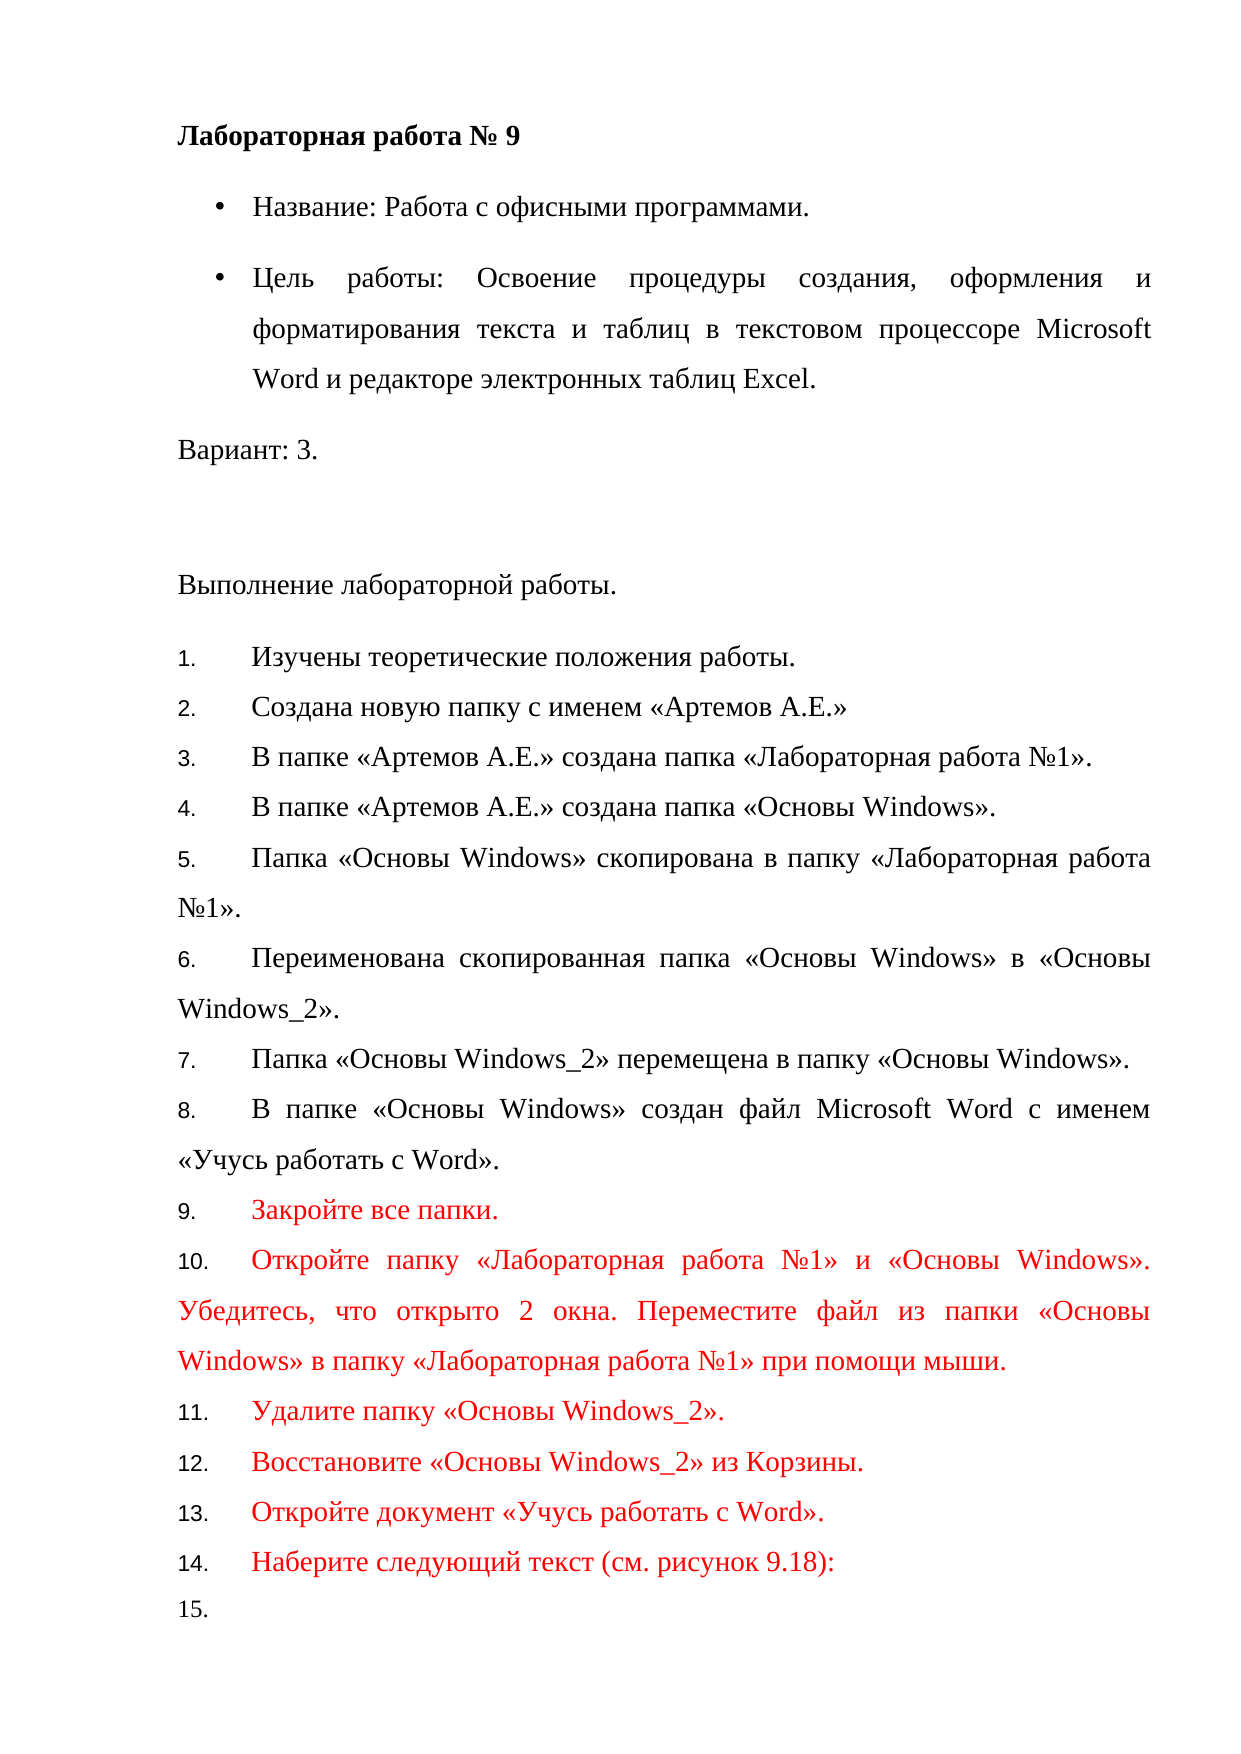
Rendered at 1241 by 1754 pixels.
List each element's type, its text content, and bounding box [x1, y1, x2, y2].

list Создана новую папку с именем «Артемов А.Е.» [177, 689, 1152, 722]
list Папка «Основы Windows» скопирована в папку «Лабораторная работа №1». [177, 840, 1152, 924]
list Откройте документ «Учусь работать с Word». [177, 1494, 1152, 1527]
text Вариант: 3. [177, 432, 1152, 466]
list В папке «Основы Windows» создан файл Microsoft Word с именем «Учусь работать с Word». [177, 1091, 1152, 1175]
list Цель работы: Освоение процедуры создания, оформления и форматирования текста и таблиц в текстовом процессоре Microsoft Word и редакторе электронных таблиц Excel. [215, 261, 1152, 395]
list Изучены теоретические положения работы. [177, 639, 1152, 672]
list В папке «Артемов А.Е.» создана папка «Основы Windows». [177, 789, 1152, 823]
list Удалите папку «Основы Windows_2». [177, 1393, 1152, 1427]
list Папка «Основы Windows_2» перемещена в папку «Основы Windows». [177, 1041, 1152, 1075]
list В папке «Артемов А.Е.» создана папка «Лабораторная работа №1». [177, 739, 1152, 773]
list Название: Работа с офисными программами. [215, 189, 1152, 223]
text Выполнение лабораторной работы. [177, 567, 1152, 601]
list Откройте папку «Лабораторная работа №1» и «Основы Windows». Убедитесь, что открыто 2 окна. Переместите файл из папки «Основы Windows» в папку «Лабораторная работа №1» при помощи мыши. [177, 1242, 1152, 1377]
list Наберите следующий текст (см. рисунок 9.18): [177, 1544, 1152, 1578]
text Лабораторная работа № 9 [177, 118, 1152, 152]
list Переименована скопированная папка «Основы Windows» в «Основы Windows_2». [177, 941, 1152, 1024]
list Восстановите «Основы Windows_2» из Корзины. [177, 1444, 1152, 1477]
list Закройте все папки. [177, 1192, 1152, 1226]
